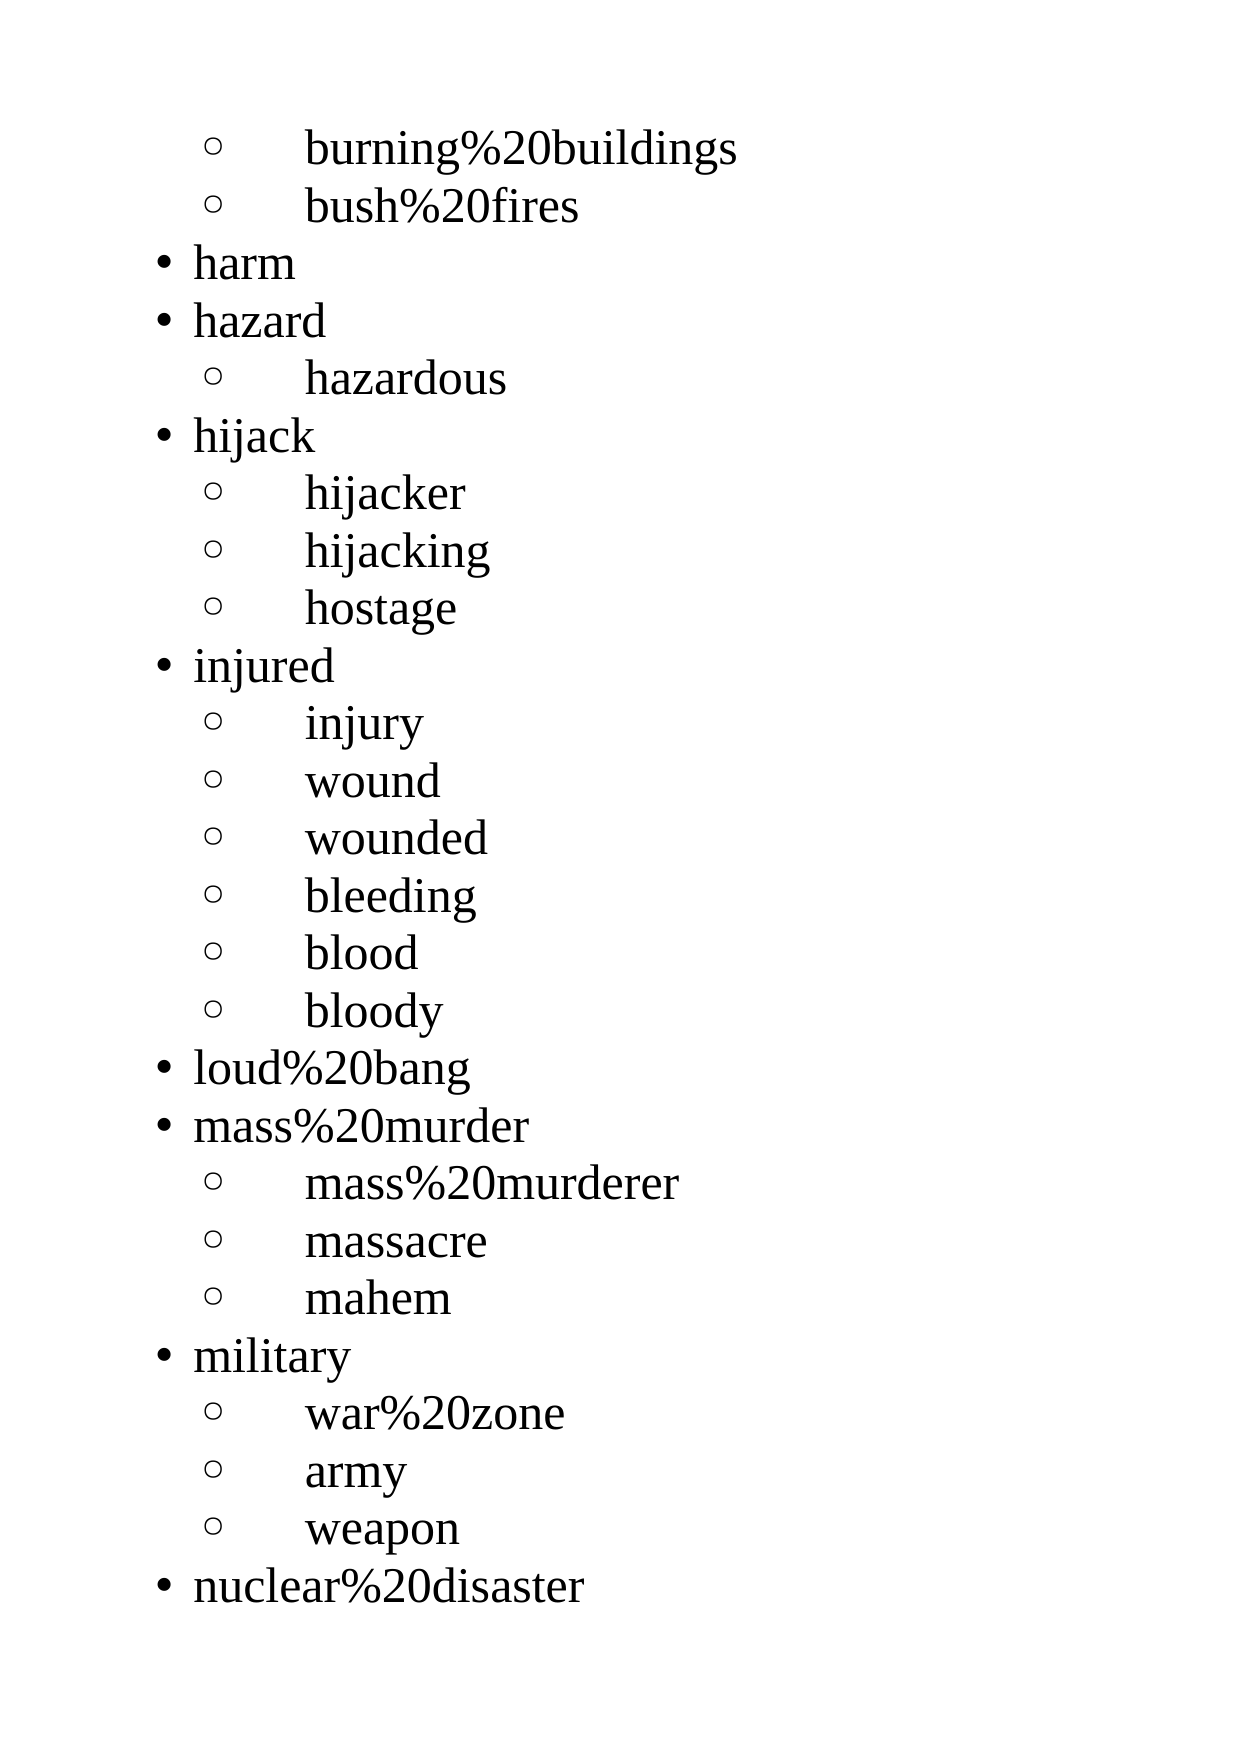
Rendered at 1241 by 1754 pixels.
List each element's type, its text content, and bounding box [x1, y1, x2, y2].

list wounded [193, 808, 1122, 866]
list injured [156, 636, 1122, 693]
list bush%20fires [193, 176, 1122, 233]
list injury [193, 693, 1122, 751]
list mahem [193, 1268, 1122, 1326]
list bleeding [193, 866, 1122, 923]
list loud%20bang [156, 1038, 1122, 1096]
list hazard [156, 291, 1122, 348]
list army [193, 1441, 1122, 1498]
list hostage [193, 578, 1122, 636]
list nuclear%20disaster [156, 1556, 1122, 1613]
list bloody [193, 981, 1122, 1038]
list hijacking [193, 521, 1122, 578]
list weapon [193, 1498, 1122, 1556]
list military [156, 1326, 1122, 1383]
list massacre [193, 1211, 1122, 1268]
list mass%20murderer [193, 1153, 1122, 1211]
list burning%20buildings [193, 118, 1122, 176]
list blood [193, 923, 1122, 981]
list mass%20murder [156, 1096, 1122, 1153]
list hijacker [193, 463, 1122, 521]
list war%20zone [193, 1383, 1122, 1441]
list hazardous [193, 348, 1122, 406]
list hijack [156, 406, 1122, 463]
list harm [156, 233, 1122, 291]
list wound [193, 751, 1122, 808]
